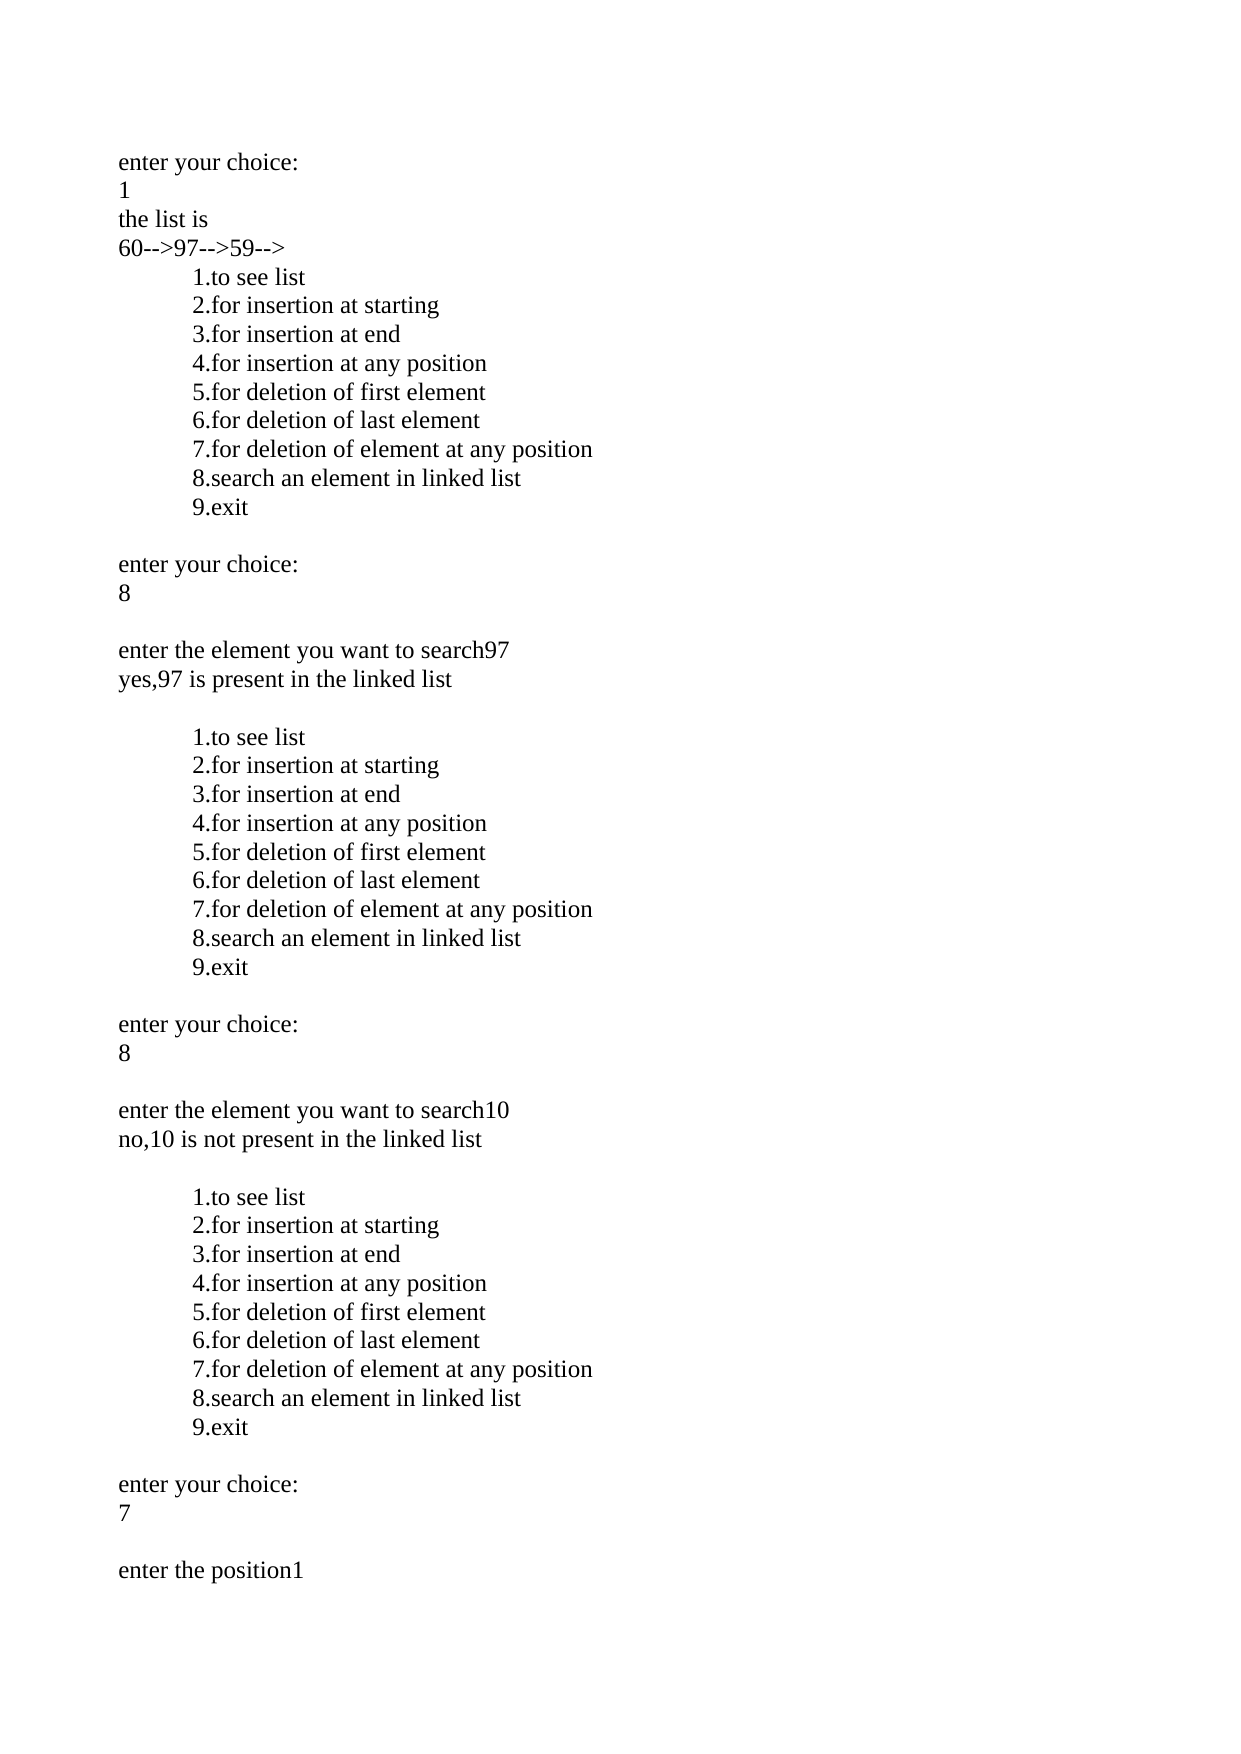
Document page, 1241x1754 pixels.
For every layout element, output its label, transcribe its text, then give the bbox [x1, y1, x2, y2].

text enter your choice: [118, 1469, 1122, 1498]
text 1.to see list [118, 262, 1122, 291]
text 5.for deletion of first element [118, 377, 1122, 406]
text enter your choice: [118, 1009, 1122, 1038]
text 60-->97-->59--> [118, 233, 1122, 262]
text 9.exit [118, 492, 1122, 521]
text 1.to see list [118, 1182, 1122, 1211]
text 9.exit [118, 952, 1122, 981]
text 4.for insertion at any position [118, 1268, 1122, 1297]
text 3.for insertion at end [118, 779, 1122, 808]
text 4.for insertion at any position [118, 348, 1122, 377]
text 4.for insertion at any position [118, 808, 1122, 837]
text 8.search an element in linked list [118, 463, 1122, 492]
text 7 [118, 1498, 1122, 1527]
text enter the element you want to search10 [118, 1096, 1122, 1124]
text 5.for deletion of first element [118, 1297, 1122, 1326]
text 7.for deletion of element at any position [118, 434, 1122, 463]
text 3.for insertion at end [118, 1239, 1122, 1268]
text the list is [118, 204, 1122, 233]
text 7.for deletion of element at any position [118, 894, 1122, 923]
text 8 [118, 1038, 1122, 1067]
text 1 [118, 176, 1122, 204]
text enter the position1 [118, 1556, 1122, 1584]
text 6.for deletion of last element [118, 406, 1122, 434]
text 1.to see list [118, 722, 1122, 751]
text 5.for deletion of first element [118, 837, 1122, 866]
text 8.search an element in linked list [118, 923, 1122, 952]
text 2.for insertion at starting [118, 751, 1122, 779]
text 8.search an element in linked list [118, 1383, 1122, 1412]
text 7.for deletion of element at any position [118, 1354, 1122, 1383]
text 9.exit [118, 1412, 1122, 1441]
text 3.for insertion at end [118, 319, 1122, 348]
text 2.for insertion at starting [118, 1211, 1122, 1239]
text enter your choice: [118, 549, 1122, 578]
text enter your choice: [118, 147, 1122, 176]
text 8 [118, 578, 1122, 607]
text no,10 is not present in the linked list [118, 1124, 1122, 1153]
text yes,97 is present in the linked list [118, 664, 1122, 693]
text 2.for insertion at starting [118, 291, 1122, 319]
text 6.for deletion of last element [118, 866, 1122, 894]
text enter the element you want to search97 [118, 636, 1122, 664]
text 6.for deletion of last element [118, 1326, 1122, 1354]
